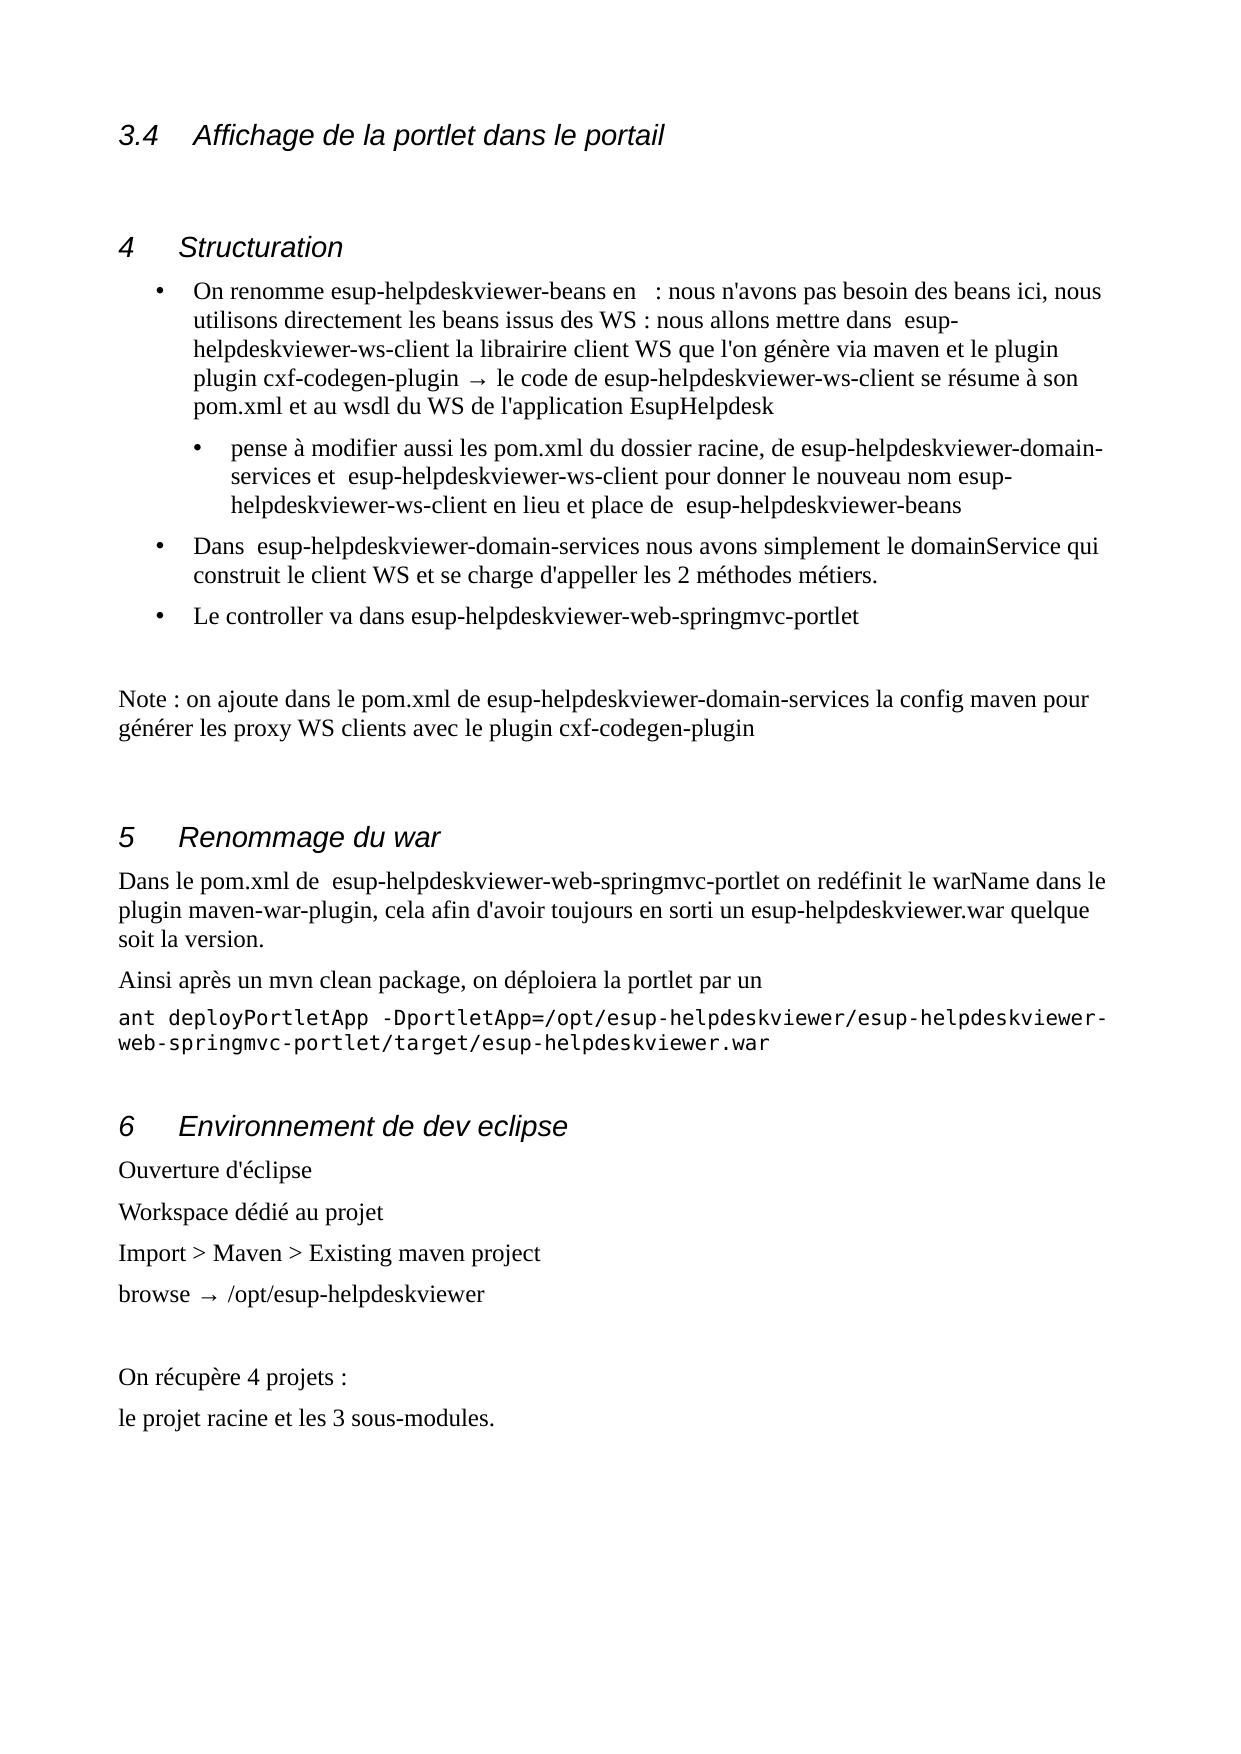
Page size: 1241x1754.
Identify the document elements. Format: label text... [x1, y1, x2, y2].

text browse → /opt/esup-helpdeskviewer [118, 1279, 1122, 1308]
list pense à modifier aussi les pom.xml du dossier racine, de esup-helpdeskviewer-domain-services et esup-helpdeskviewer-ws-client pour donner le nouveau nom esup-helpdeskviewer-ws-client en lieu et place de esup-helpdeskviewer-beans [193, 433, 1122, 519]
text Ouverture d'éclipse [118, 1155, 1122, 1184]
text Import > Maven > Existing maven project [118, 1238, 1122, 1267]
list Dans esup-helpdeskviewer-domain-services nous avons simplement le domainService qui construit le client WS et se charge d'appeller les 2 méthodes métiers. [156, 531, 1122, 589]
subtitle Affichage de la portlet dans le portail [118, 118, 1122, 152]
list Le controller va dans esup-helpdeskviewer-web-springmvc-portlet [156, 601, 1122, 630]
text ant deployPortletApp -DportletApp=/opt/esup-helpdeskviewer/esup-helpdeskviewer-web-springmvc-portlet/target/esup-helpdeskviewer.war [118, 1006, 1122, 1055]
text Ainsi après un mvn clean package, on déploiera la portlet par un [118, 965, 1122, 994]
text Dans le pom.xml de esup-helpdeskviewer-web-springmvc-portlet on redéfinit le warName dans le plugin maven-war-plugin, cela afin d'avoir toujours en sorti un esup-helpdeskviewer.war quelque soit la version. [118, 866, 1122, 952]
text On récupère 4 projets : [118, 1362, 1122, 1390]
subtitle Renommage du war [118, 820, 1122, 854]
subtitle Environnement de dev eclipse [118, 1109, 1122, 1143]
text Workspace dédié au projet [118, 1197, 1122, 1225]
list On renomme esup-helpdeskviewer-beans en : nous n'avons pas besoin des beans ici, nous utilisons directement les beans issus des WS : nous allons mettre dans esup-helpdeskviewer-ws-client la librairire client WS que l'on génère via maven et le plugin plugin cxf-codegen-plugin → le code de esup-helpdeskviewer-ws-client se résume à son pom.xml et au wsdl du WS de l'application EsupHelpdesk [156, 276, 1122, 420]
subtitle Structuration [118, 230, 1122, 264]
text le projet racine et les 3 sous-modules. [118, 1403, 1122, 1432]
text Note : on ajoute dans le pom.xml de esup-helpdeskviewer-domain-services la config maven pour générer les proxy WS clients avec le plugin cxf-codegen-plugin [118, 684, 1122, 741]
